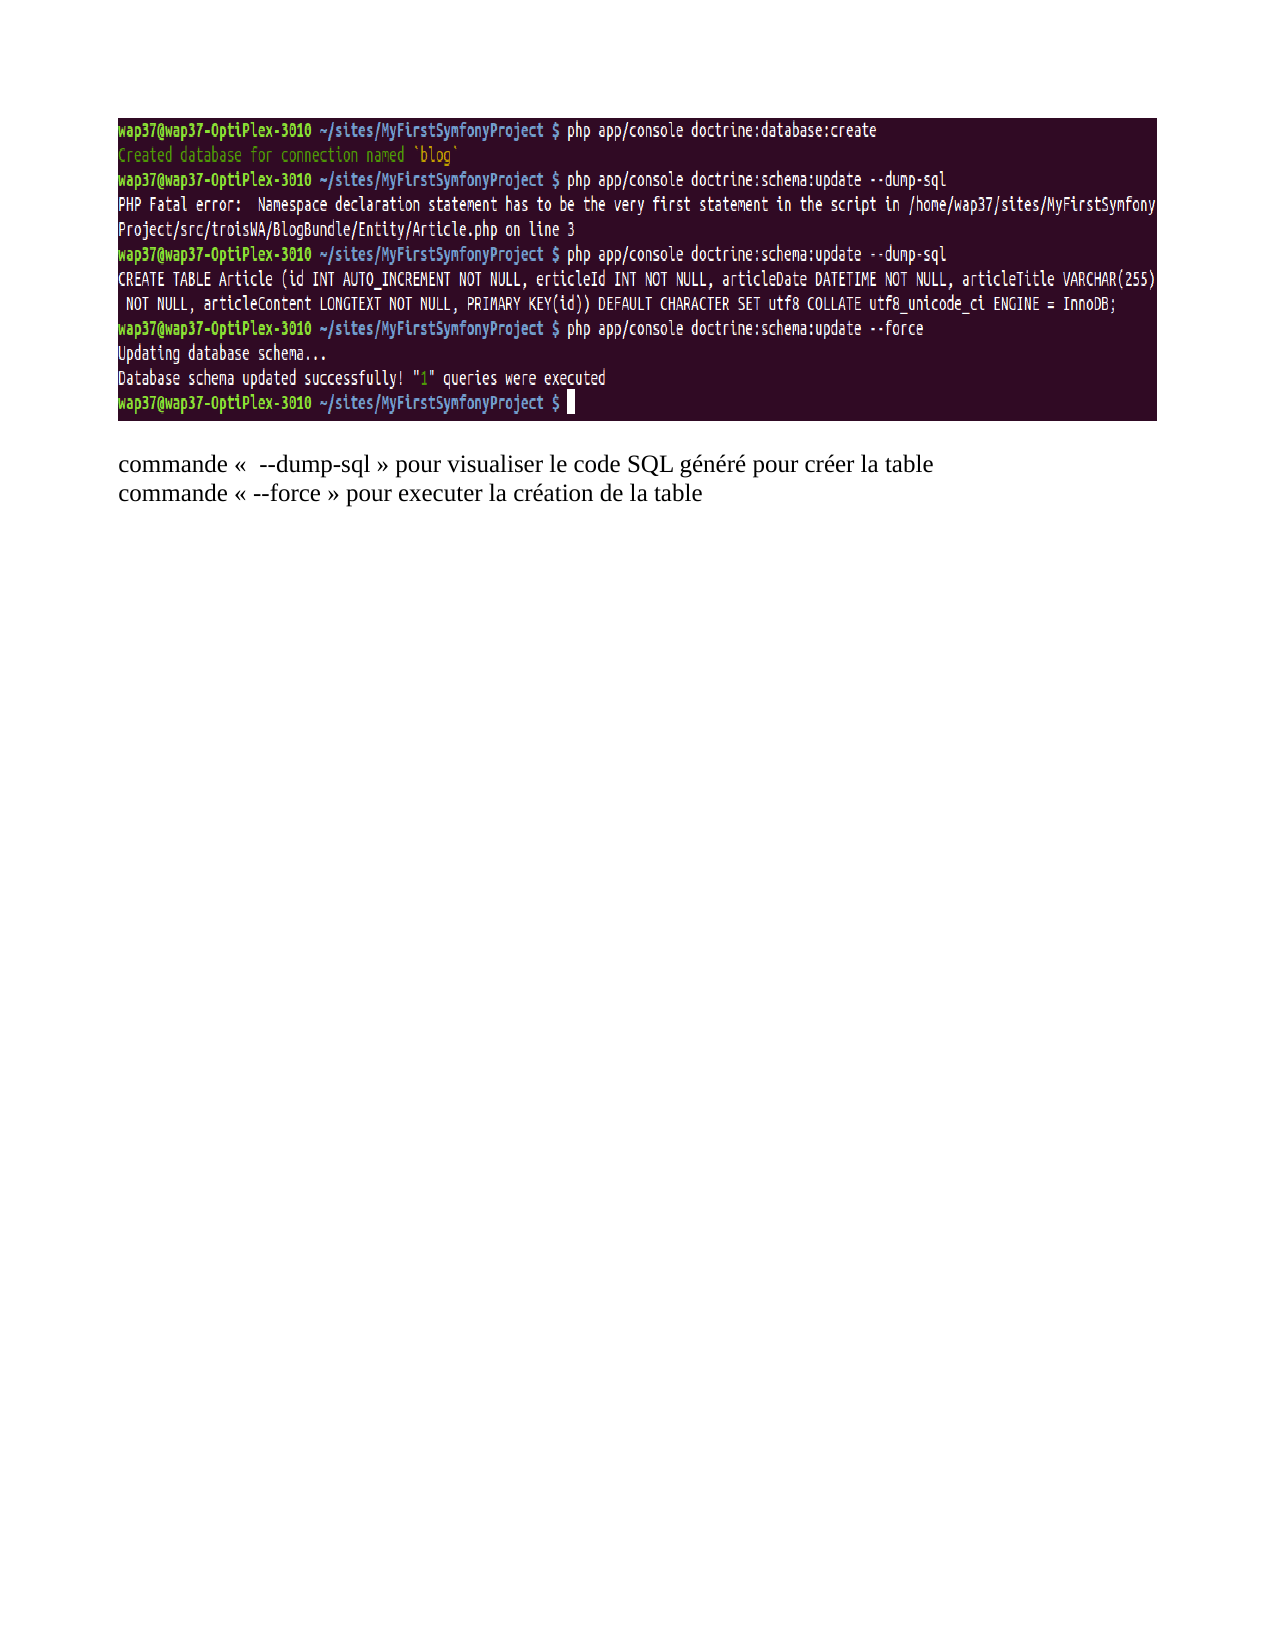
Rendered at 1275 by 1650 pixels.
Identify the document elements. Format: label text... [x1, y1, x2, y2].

text commande « --dump-sql » pour visualiser le code SQL généré pour créer la table [118, 449, 1157, 478]
text commande « --force » pour executer la création de la table [118, 478, 1157, 507]
picture [118, 118, 1157, 421]
